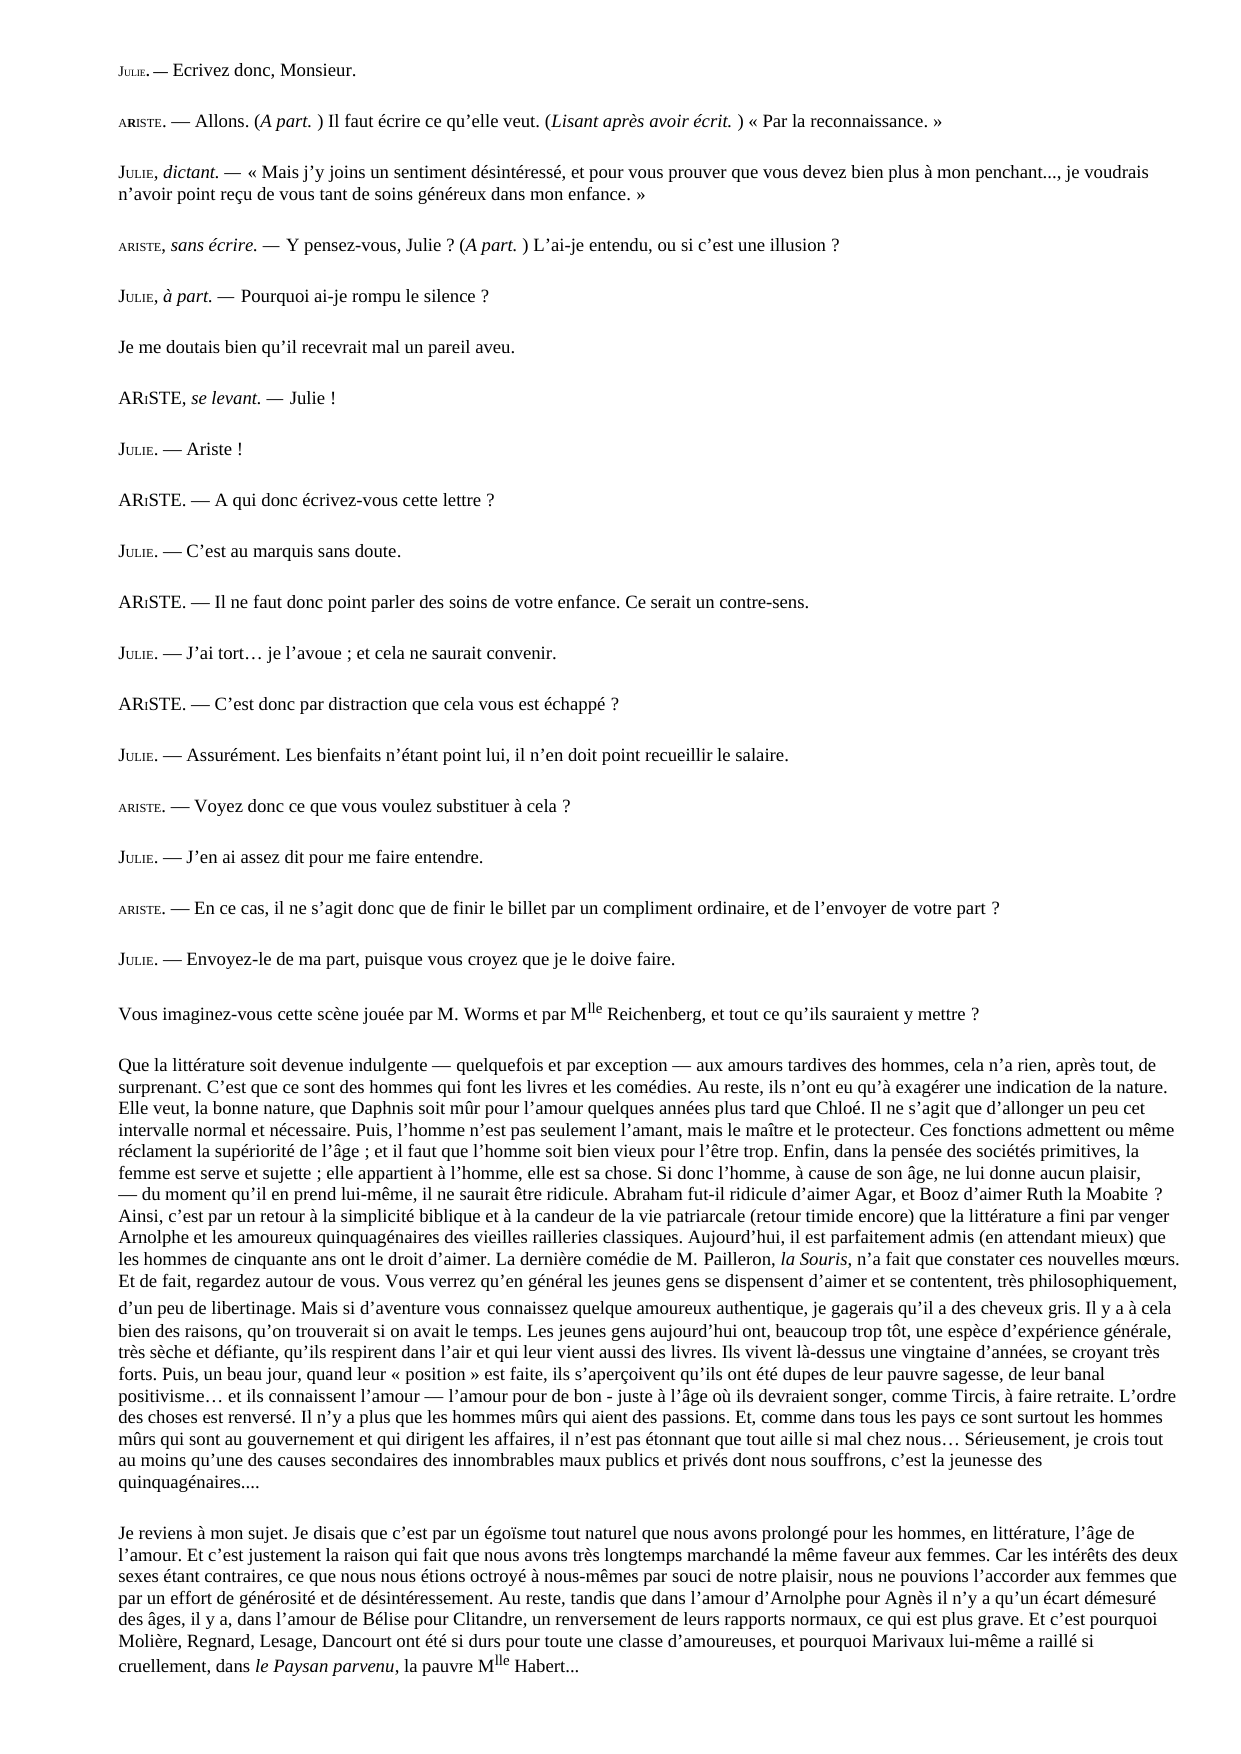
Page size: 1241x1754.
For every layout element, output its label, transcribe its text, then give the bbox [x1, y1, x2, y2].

text ariste. — Voyez donc ce que vous voulez substituer à cela ? [118, 795, 1181, 817]
text Julie. — C’est au marquis sans doute. [118, 540, 1181, 562]
text Julie. — Ariste ! [118, 438, 1181, 459]
text Je reviens à mon sujet. Je disais que c’est par un égoïsme tout naturel que nous avons prolongé pour les hommes, en littérature, l’âge de l’amour. Et c’est justement la raison qui fait que nous avons très longtemps marchandé la même faveur aux femmes. Car les intérêts des deux sexes étant contraires, ce que nous nous étions octroyé à nous-mêmes par souci de notre plaisir, nous ne pouvions l’accorder aux femmes que par un effort de générosité et de désintéressement. Au reste, tandis que dans l’amour d’Arnolphe pour Agnès il n’y a qu’un écart démesuré des âges, il y a, dans l’amour de Bélise pour Clitandre, un renversement de leurs rapports normaux, ce qui est plus grave. Et c’est pourquoi Molière, Regnard, Lesage, Dancourt ont été si durs pour toute une classe d’amoureuses, et pourquoi Marivaux lui-même a raillé si cruellement, dans le Paysan parvenu, la pauvre Mlle Habert... [118, 1522, 1181, 1676]
text ARiSTE. — C’est donc par distraction que cela vous est échappé ? [118, 693, 1181, 715]
text Vous imaginez-vous cette scène jouée par M. Worms et par Mlle Reichenberg, et tout ce qu’ils sauraient y mettre ? [118, 999, 1181, 1024]
text Julie. — Envoyez-le de ma part, puisque vous croyez que je le doive faire. [118, 948, 1181, 970]
text Julie, à part. — Pourquoi ai-je rompu le silence ? [118, 285, 1181, 306]
text ARiSTE. — A qui donc écrivez-vous cette lettre ? [118, 489, 1181, 511]
text Julie, dictant. — « Mais j’y joins un sentiment désintéressé, et pour vous prouver que vous devez bien plus à mon penchant..., je voudrais n’avoir point reçu de vous tant de soins généreux dans mon enfance. » [118, 161, 1181, 204]
text Je me doutais bien qu’il recevrait mal un pareil aveu. [118, 336, 1181, 357]
text Que la littérature soit devenue indulgente — quelquefois et par exception — aux amours tardives des hommes, cela n’a rien, après tout, de surprenant. C’est que ce sont des hommes qui font les livres et les comédies. Au reste, ils n’ont eu qu’à exagérer une indication de la nature. Elle veut, la bonne nature, que Daphnis soit mûr pour l’amour quelques années plus tard que Chloé. Il ne s’agit que d’allonger un peu cet intervalle normal et nécessaire. Puis, l’homme n’est pas seulement l’amant, mais le maître et le protecteur. Ces fonctions admettent ou même réclament la supériorité de l’âge ; et il faut que l’homme soit bien vieux pour l’être trop. Enfin, dans la pensée des sociétés primitives, la femme est serve et sujette ; elle appartient à l’homme, elle est sa chose. Si donc l’homme, à cause de son âge, ne lui donne aucun plaisir, — du moment qu’il en prend lui-même, il ne saurait être ridicule. Abraham fut-il ridicule d’aimer Agar, et Booz d’aimer Ruth la Moabite ? Ainsi, c’est par un retour à la simplicité biblique et à la candeur de la vie patriarcale (retour timide encore) que la littérature a fini par venger Arnolphe et les amoureux quinquagénaires des vieilles railleries classiques. Aujourd’hui, il est parfaitement admis (en attendant mieux) que les hommes de cinquante ans ont le droit d’aimer. La dernière comédie de M. Pailleron, la Souris, n’a fait que constater ces nouvelles mœurs. Et de fait, regardez autour de vous. Vous verrez qu’en général les jeunes gens se dispensent d’aimer et se contentent, très philosophiquement, d’un peu de libertinage. Mais si d’aventure vous connaissez quelque amoureux authentique, je gagerais qu’il a des cheveux gris. Il y a à cela bien des raisons, qu’on trouverait si on avait le temps. Les jeunes gens aujourd’hui ont, beaucoup trop tôt, une espèce d’expérience générale, très sèche et défiante, qu’ils respirent dans l’air et qui leur vient aussi des livres. Ils vivent là-dessus une vingtaine d’années, se croyant très forts. Puis, un beau jour, quand leur « position » est faite, ils s’aperçoivent qu’ils ont été dupes de leur pauvre sagesse, de leur banal positivisme… et ils connaissent l’amour — l’amour pour de bon - juste à l’âge où ils devraient songer, comme Tircis, à faire retraite. L’ordre des choses est renversé. Il n’y a plus que les hommes mûrs qui aient des passions. Et, comme dans tous les pays ce sont surtout les hommes mûrs qui sont au gouvernement et qui dirigent les affaires, il n’est pas étonnant que tout aille si mal chez nous… Sérieusement, je crois tout au moins qu’une des causes secondaires des innombrables maux publics et privés dont nous souffrons, c’est la jeunesse des quinquagénaires.... [118, 1054, 1181, 1492]
text Julie. — J’ai tort… je l’avoue ; et cela ne saurait convenir. [118, 642, 1181, 664]
text ariste. — En ce cas, il ne s’agit donc que de finir le billet par un compliment ordinaire, et de l’envoyer de votre part ? [118, 897, 1181, 919]
text ariste. — Allons. (A part. ) Il faut écrire ce qu’elle veut. (Lisant après avoir écrit. ) « Par la reconnaissance. » [118, 110, 1181, 132]
text ARiSTE, se levant. — Julie ! [118, 387, 1181, 408]
text Julie. — Ecrivez donc, Monsieur. [118, 59, 1181, 81]
text Julie. — Assurément. Les bienfaits n’étant point lui, il n’en doit point recueillir le salaire. [118, 744, 1181, 766]
text ARiSTE. — Il ne faut donc point parler des soins de votre enfance. Ce serait un contre-sens. [118, 591, 1181, 613]
text Julie. — J’en ai assez dit pour me faire entendre. [118, 846, 1181, 868]
text ariste, sans écrire. — Y pensez-vous, Julie ? (A part. ) L’ai-je entendu, ou si c’est une illusion ? [118, 234, 1181, 255]
